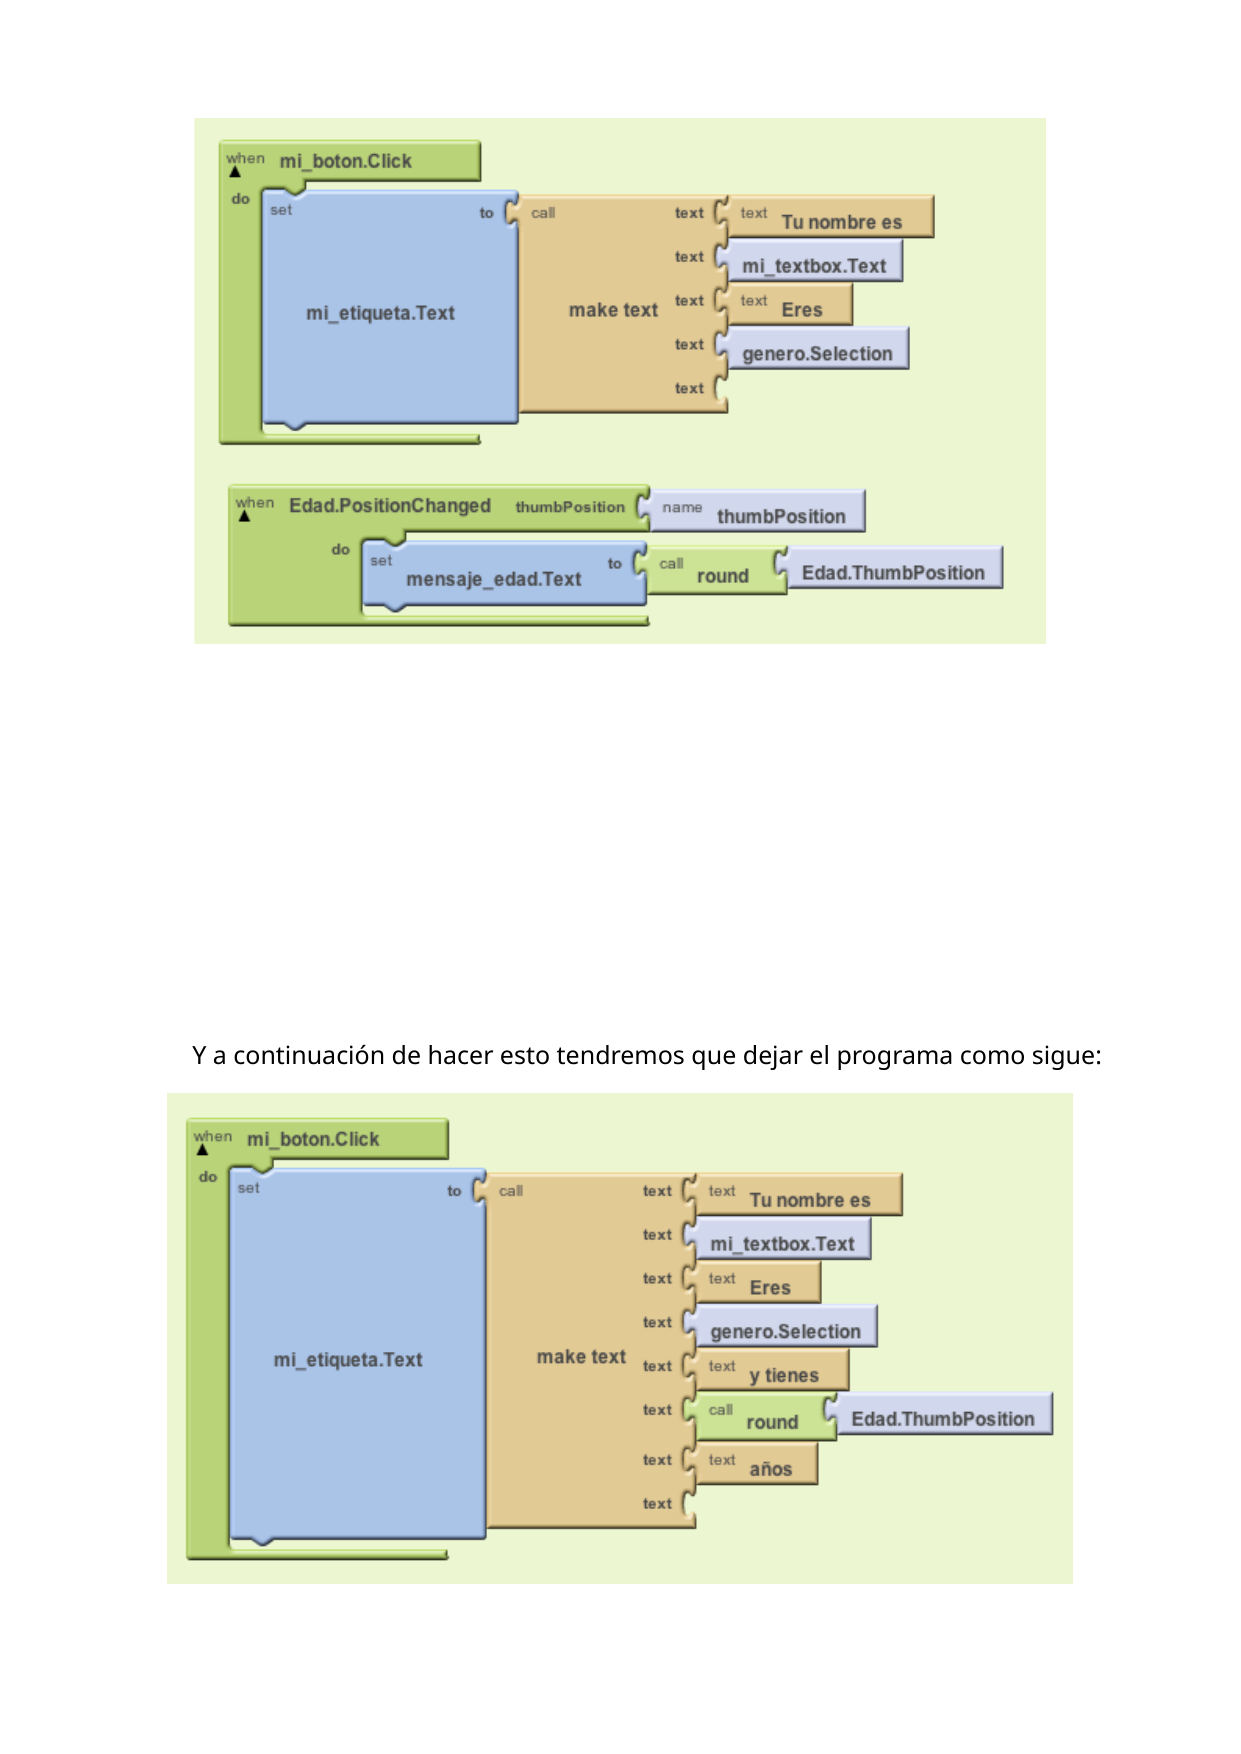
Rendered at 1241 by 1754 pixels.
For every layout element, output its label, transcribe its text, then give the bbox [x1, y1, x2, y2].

text Y a continuación de hacer esto tendremos que dejar el programa como sigue: [118, 1038, 1122, 1072]
picture [167, 1093, 1074, 1584]
picture [194, 118, 1046, 644]
